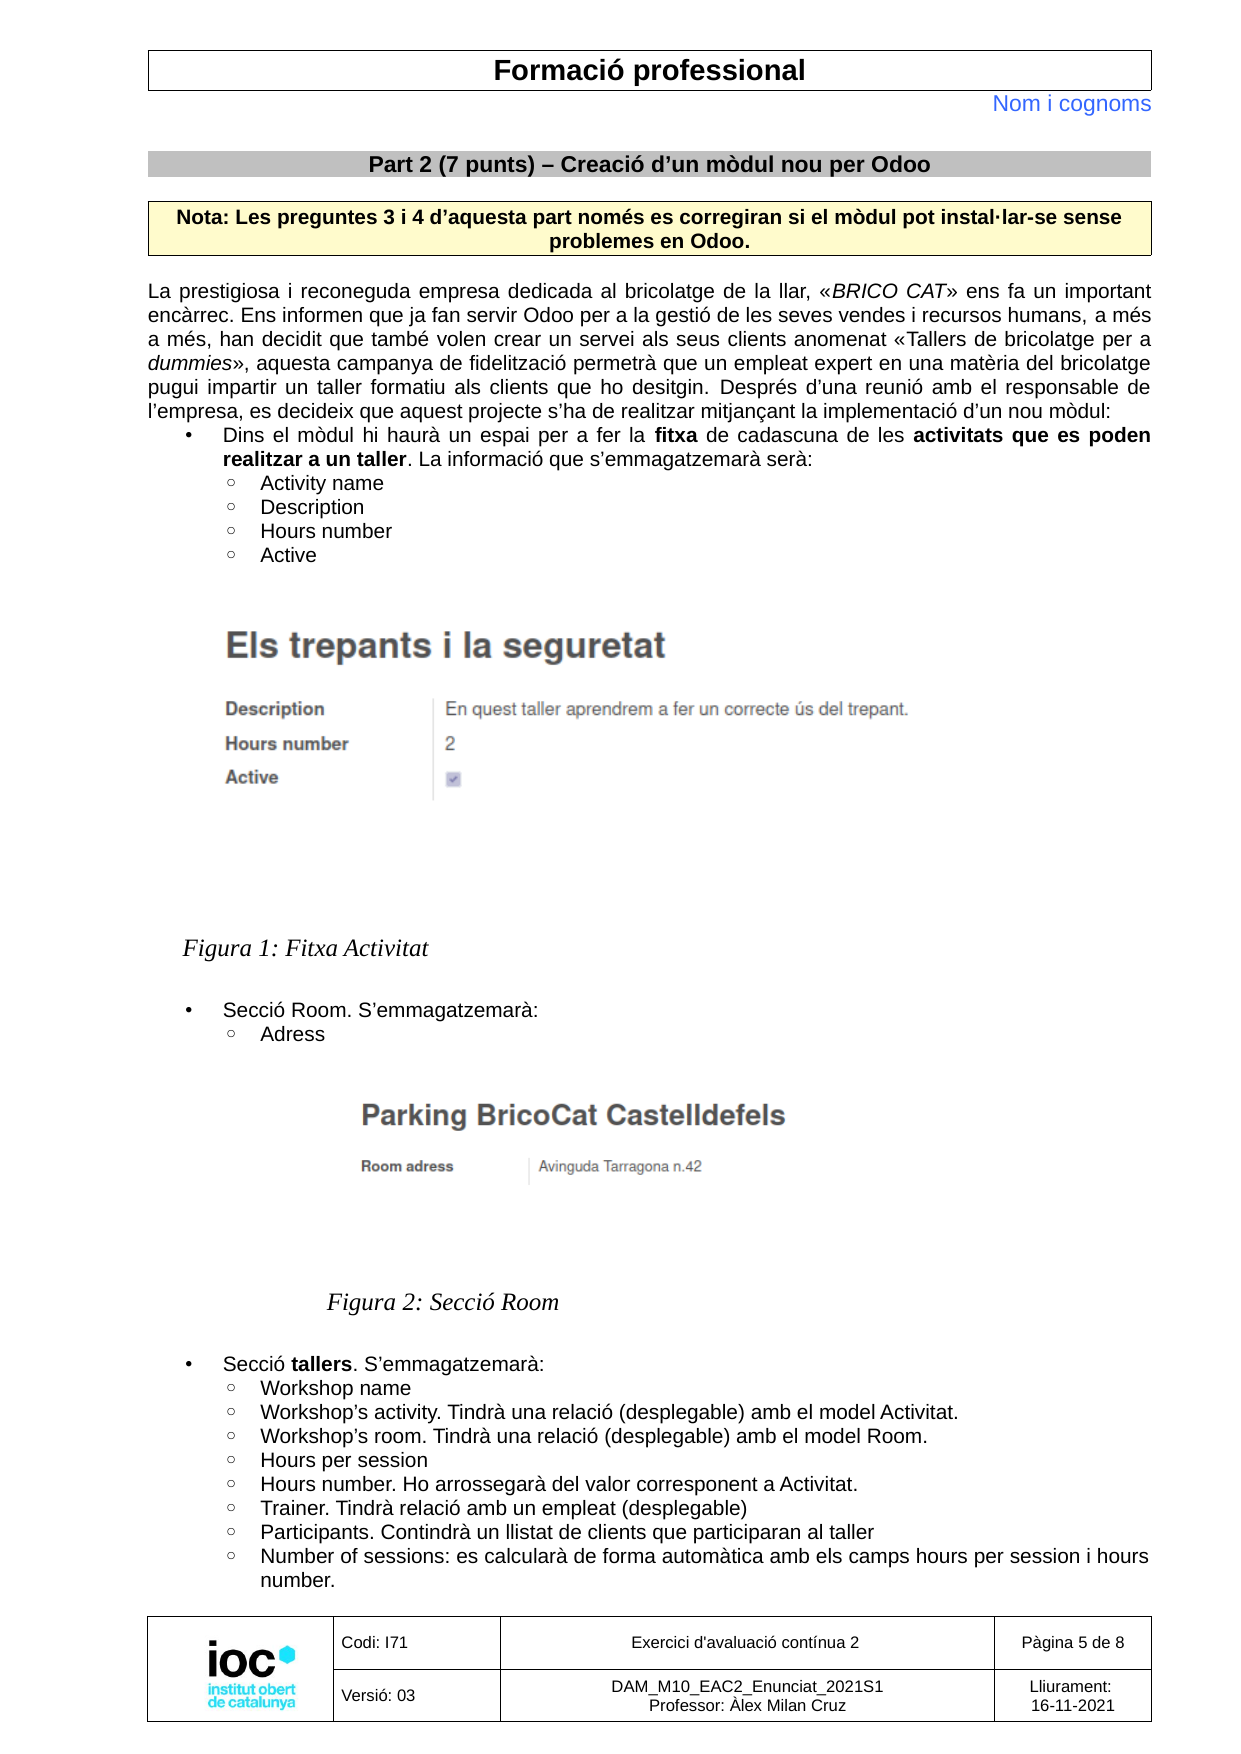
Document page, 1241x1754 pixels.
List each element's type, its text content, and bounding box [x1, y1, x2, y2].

list Secció tallers. S’emmagatzemarà: [185, 1351, 1151, 1376]
list Hours per session [223, 1448, 1151, 1472]
list Description [223, 495, 1151, 519]
list Adress [223, 1022, 1151, 1046]
text Figura 1: Fitxa Activitat [182, 933, 1117, 962]
list Workshop’s room. Tindrà una relació (desplegable) amb el model Room. [223, 1424, 1151, 1448]
text La prestigiosa i reconeguda empresa dedicada al bricolatge de la llar, «BRICO CAT» ens fa un important encàrrec. Ens informen que ja fan servir Odoo per a la gestió de les seves vendes i recursos humans, a més a més, han decidit que també volen crear un servei als seus clients anomenat «Tallers de bricolatge per a dummies», aquesta campanya de fidelització permetrà que un empleat expert en una matèria del bricolatge pugui impartir un taller formatiu als clients que ho desitgin. Després d’una reunió amb el responsable de l’empresa, es decideix que aquest projecte s’ha de realitzar mitjançant la implementació d’un nou mòdul: [148, 279, 1151, 423]
list Workshop name [223, 1376, 1151, 1399]
text Figura 2: Secció Room [327, 1282, 972, 1316]
text Part 2 (7 punts) – Creació d’un mòdul nou per Odoo [148, 151, 1151, 177]
picture [195, 1626, 309, 1721]
picture [182, 591, 1014, 904]
list Active [223, 543, 1151, 567]
list Workshop’s activity. Tindrà una relació (desplegable) amb el model Activitat. [223, 1399, 1151, 1424]
list Hours number [223, 519, 1151, 543]
list Number of sessions: es calcularà de forma automàtica amb els camps hours per session i hours number. [223, 1544, 1151, 1592]
list Hours number. Ho arrossegarà del valor corresponent a Activitat. [223, 1472, 1151, 1496]
list Activity name [223, 471, 1151, 495]
list Participants. Contindrà un llistat de clients que participaran al taller [223, 1520, 1151, 1544]
picture [326, 1070, 973, 1282]
list Trainer. Tindrà relació amb un empleat (desplegable) [223, 1496, 1151, 1520]
list Secció Room. S’emmagatzemarà: [185, 998, 1151, 1022]
list Dins el mòdul hi haurà un espai per a fer la fitxa de cadascuna de les activitats que es poden realitzar a un taller. La informació que s’emmagatzemarà serà: [185, 423, 1151, 471]
text Nota: Les preguntes 3 i 4 d’aquesta part només es corregiran si el mòdul pot instal·lar-se sense problemes en Odoo. [149, 202, 1151, 255]
